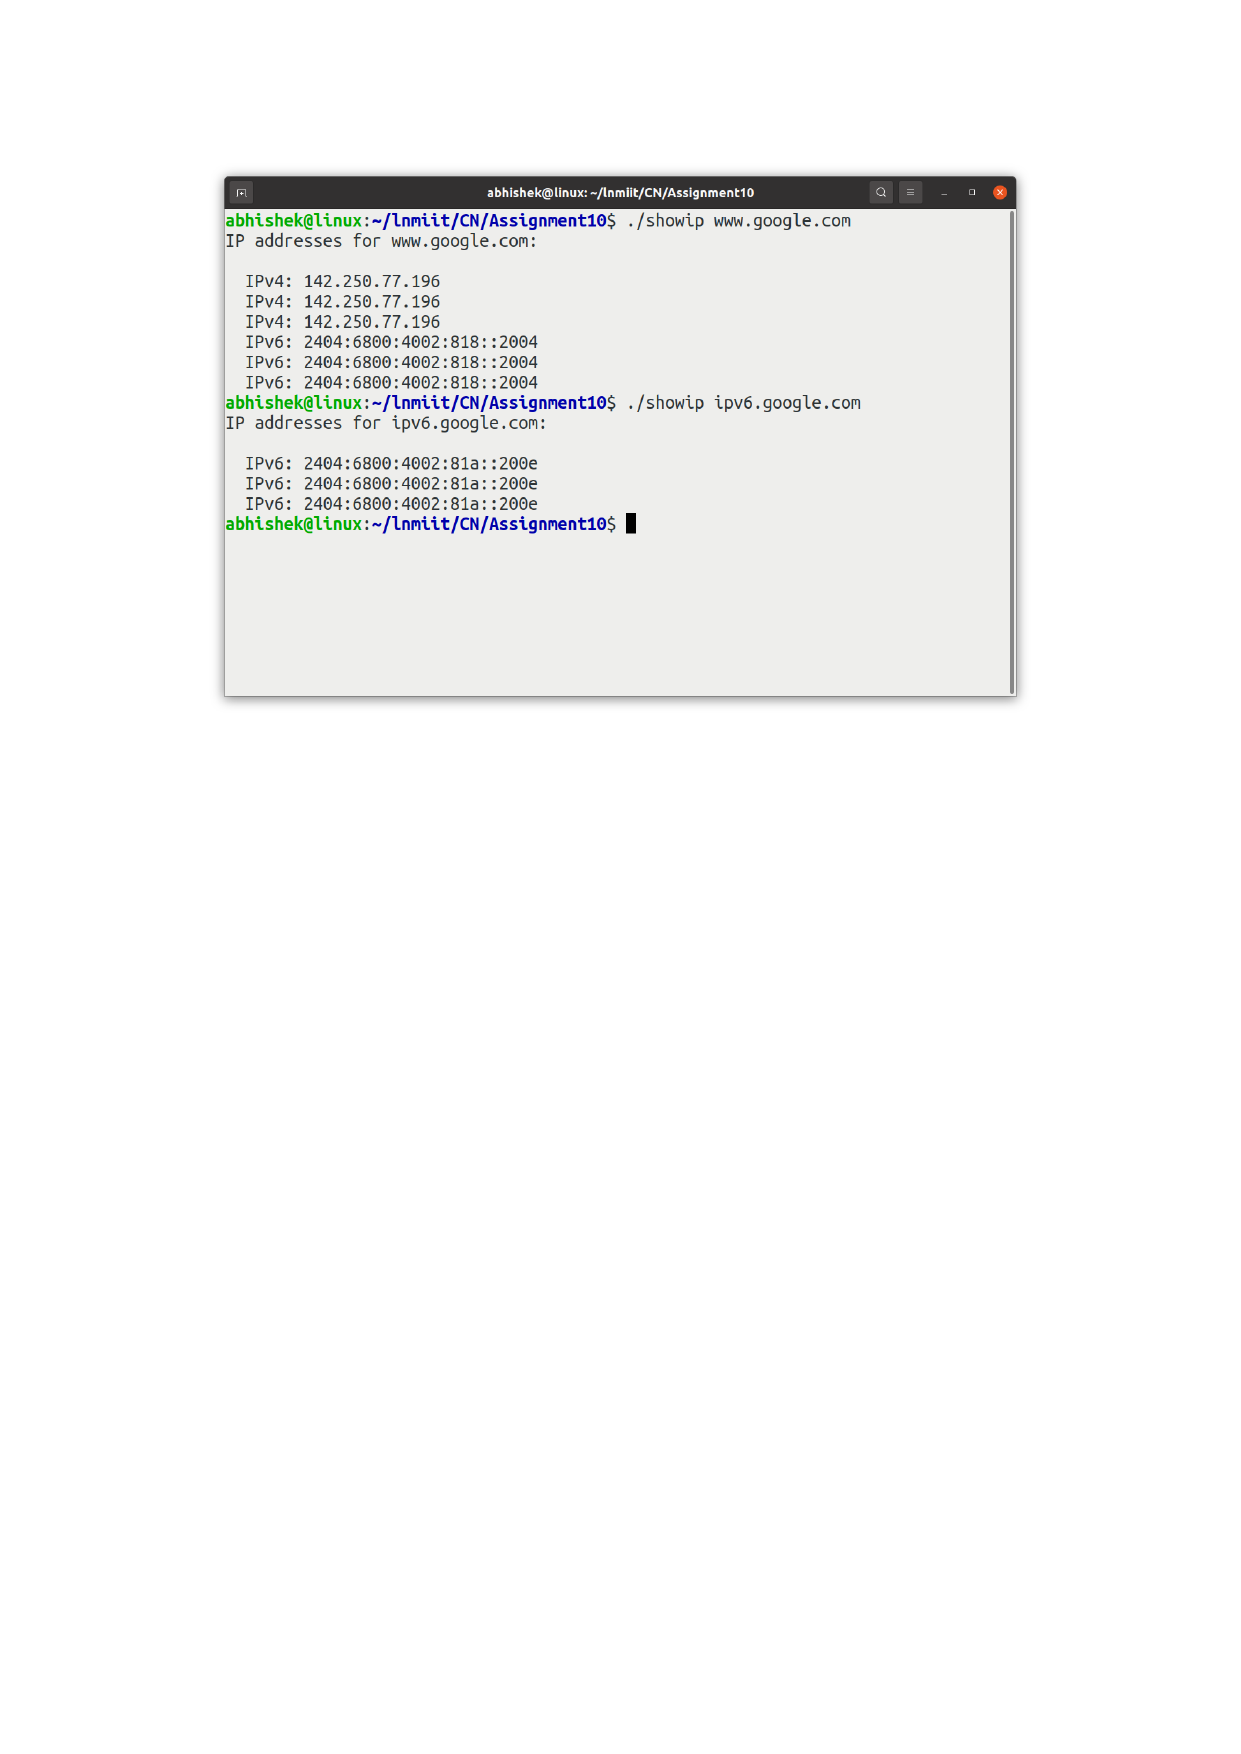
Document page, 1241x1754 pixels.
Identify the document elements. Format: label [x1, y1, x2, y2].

picture [206, 160, 1034, 716]
